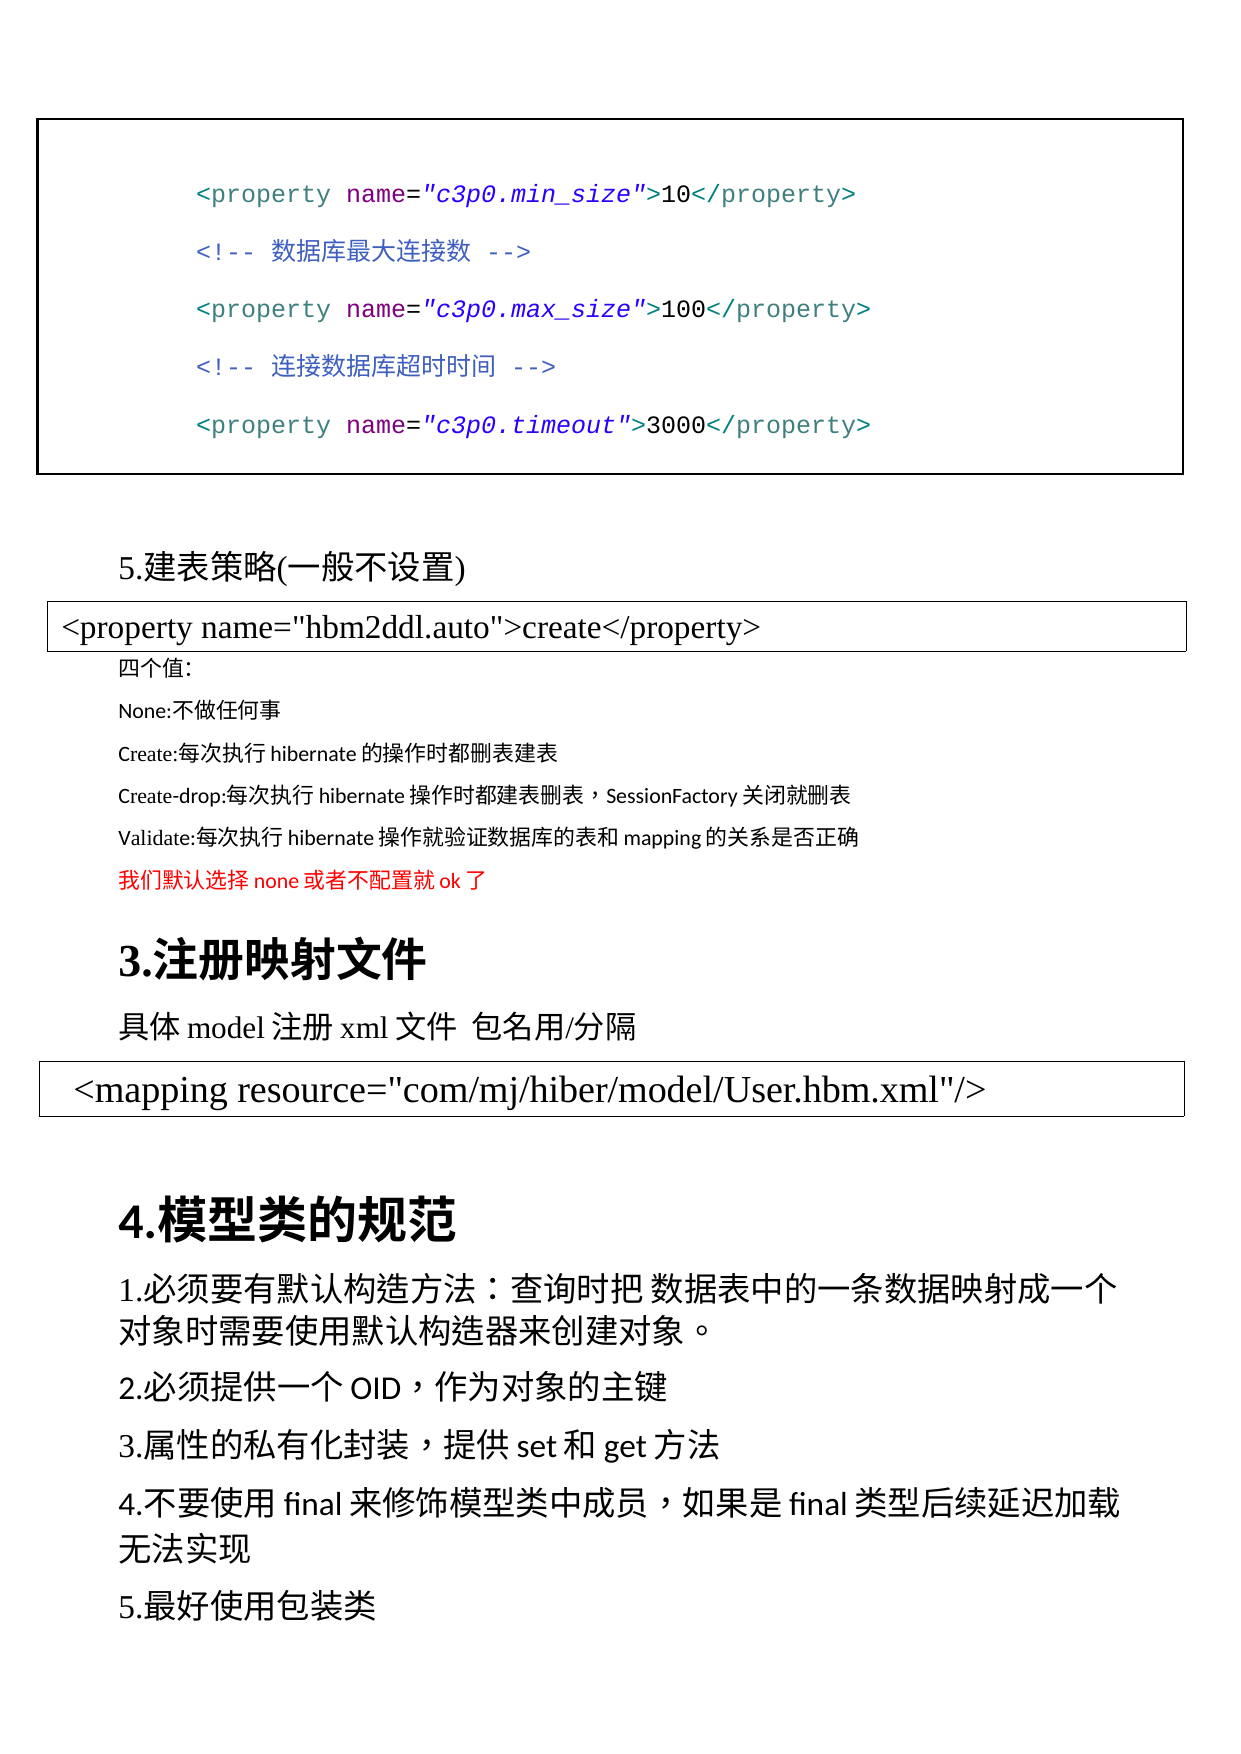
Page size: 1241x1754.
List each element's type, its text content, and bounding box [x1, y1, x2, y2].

text 2.必须提供一个OID，作为对象的主键 [118, 1364, 1122, 1409]
text Create:每次执行hibernate的操作时都删表建表 [118, 738, 1122, 768]
text 4.不要使用final来修饰模型类中成员，如果是final类型后续延迟加载无法实现 [118, 1480, 1122, 1571]
text 3.属性的私有化封装，提供set和get方法 [118, 1422, 1122, 1467]
text Create-drop:每次执行hibernate操作时都建表删表，SessionFactory关闭就删表 [118, 780, 1122, 810]
text 我们默认选择none或者不配置就ok了 [118, 865, 1122, 894]
text 5.最好使用包装类 [118, 1583, 1122, 1629]
text 四个值： [118, 652, 1122, 683]
table_header <property name="hbm2ddl.auto">create</property> [48, 602, 1186, 651]
subtitle 4.模型类的规范 [118, 1185, 1122, 1253]
subtitle 3.注册映射文件 [118, 928, 1122, 990]
text 5.建表策略(一般不设置) [118, 541, 1122, 589]
text Validate:每次执行hibernate操作就验证数据库的表和mapping的关系是否正确 [118, 822, 1122, 852]
text None:不做任何事 [118, 696, 1122, 725]
text 具体model注册xml文件 包名用/分隔 [118, 1003, 1122, 1048]
table_header <mapping resource="com/mj/hiber/model/User.hbm.xml"/> [40, 1062, 1184, 1116]
text 1.必须要有默认构造方法：查询时把 数据表中的一条数据映射成一个对象时需要使用默认构造器来创建对象。 [118, 1265, 1122, 1352]
table_header <property name="c3p0.min_size">10</property> <!-- 数据库最大连接数 --> <property name="c3p0.max_size">100</property> <!-- 连接数据库超时时间 --> <property name="c3p0.timeout">3000</property> [39, 120, 1182, 473]
